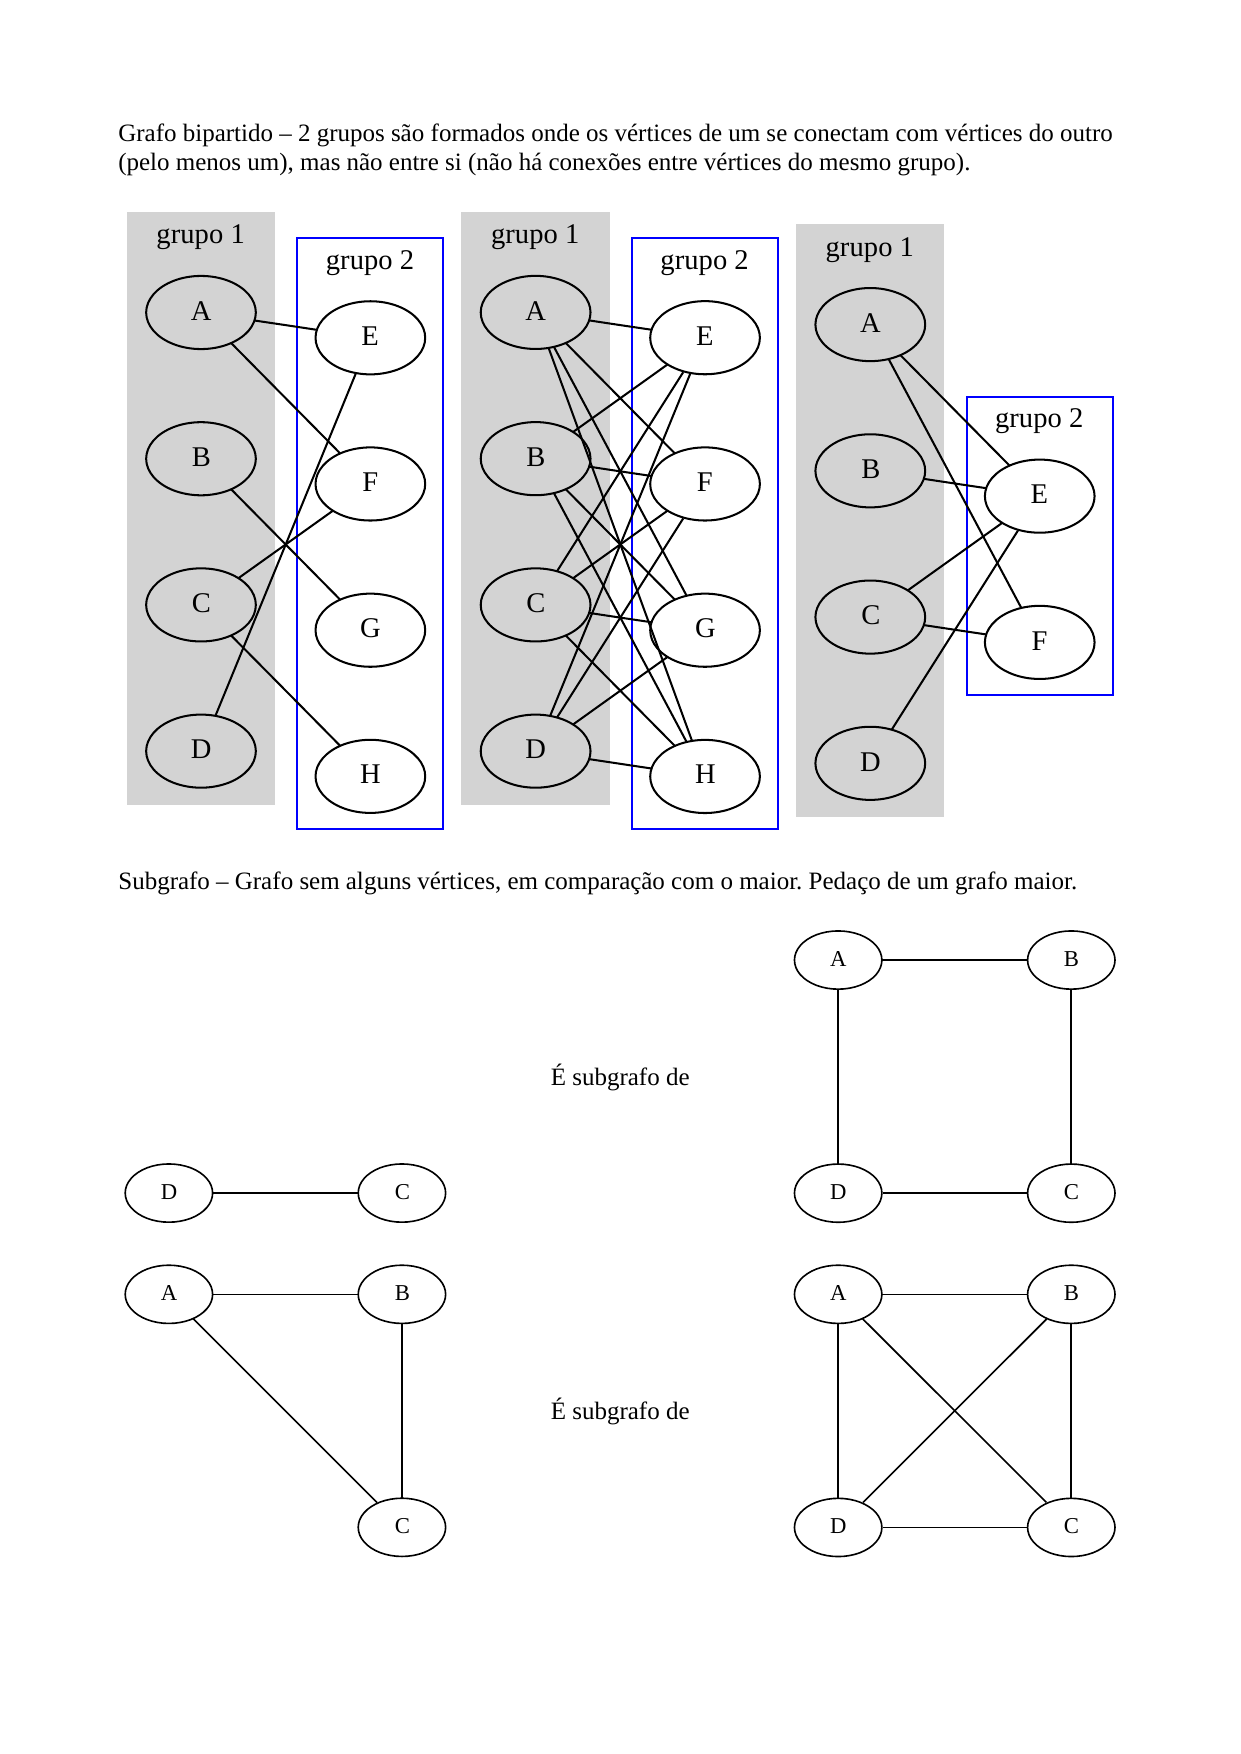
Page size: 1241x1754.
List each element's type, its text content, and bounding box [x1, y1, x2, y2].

table_header [788, 204, 1122, 217]
table_header É subgrafo de [453, 1258, 787, 1564]
table_header É subgrafo de [453, 924, 787, 1229]
table_header [788, 825, 1122, 838]
text Grafo bipartido – 2 grupos são formados onde os vértices de um se conectam com vértices do outro (pelo menos um), mas não entre si (não há conexões entre vértices do mesmo grupo). [118, 118, 1122, 176]
text Subgrafo – Grafo sem alguns vértices, em comparação com o maior. Pedaço de um grafo maior. [118, 866, 1122, 895]
